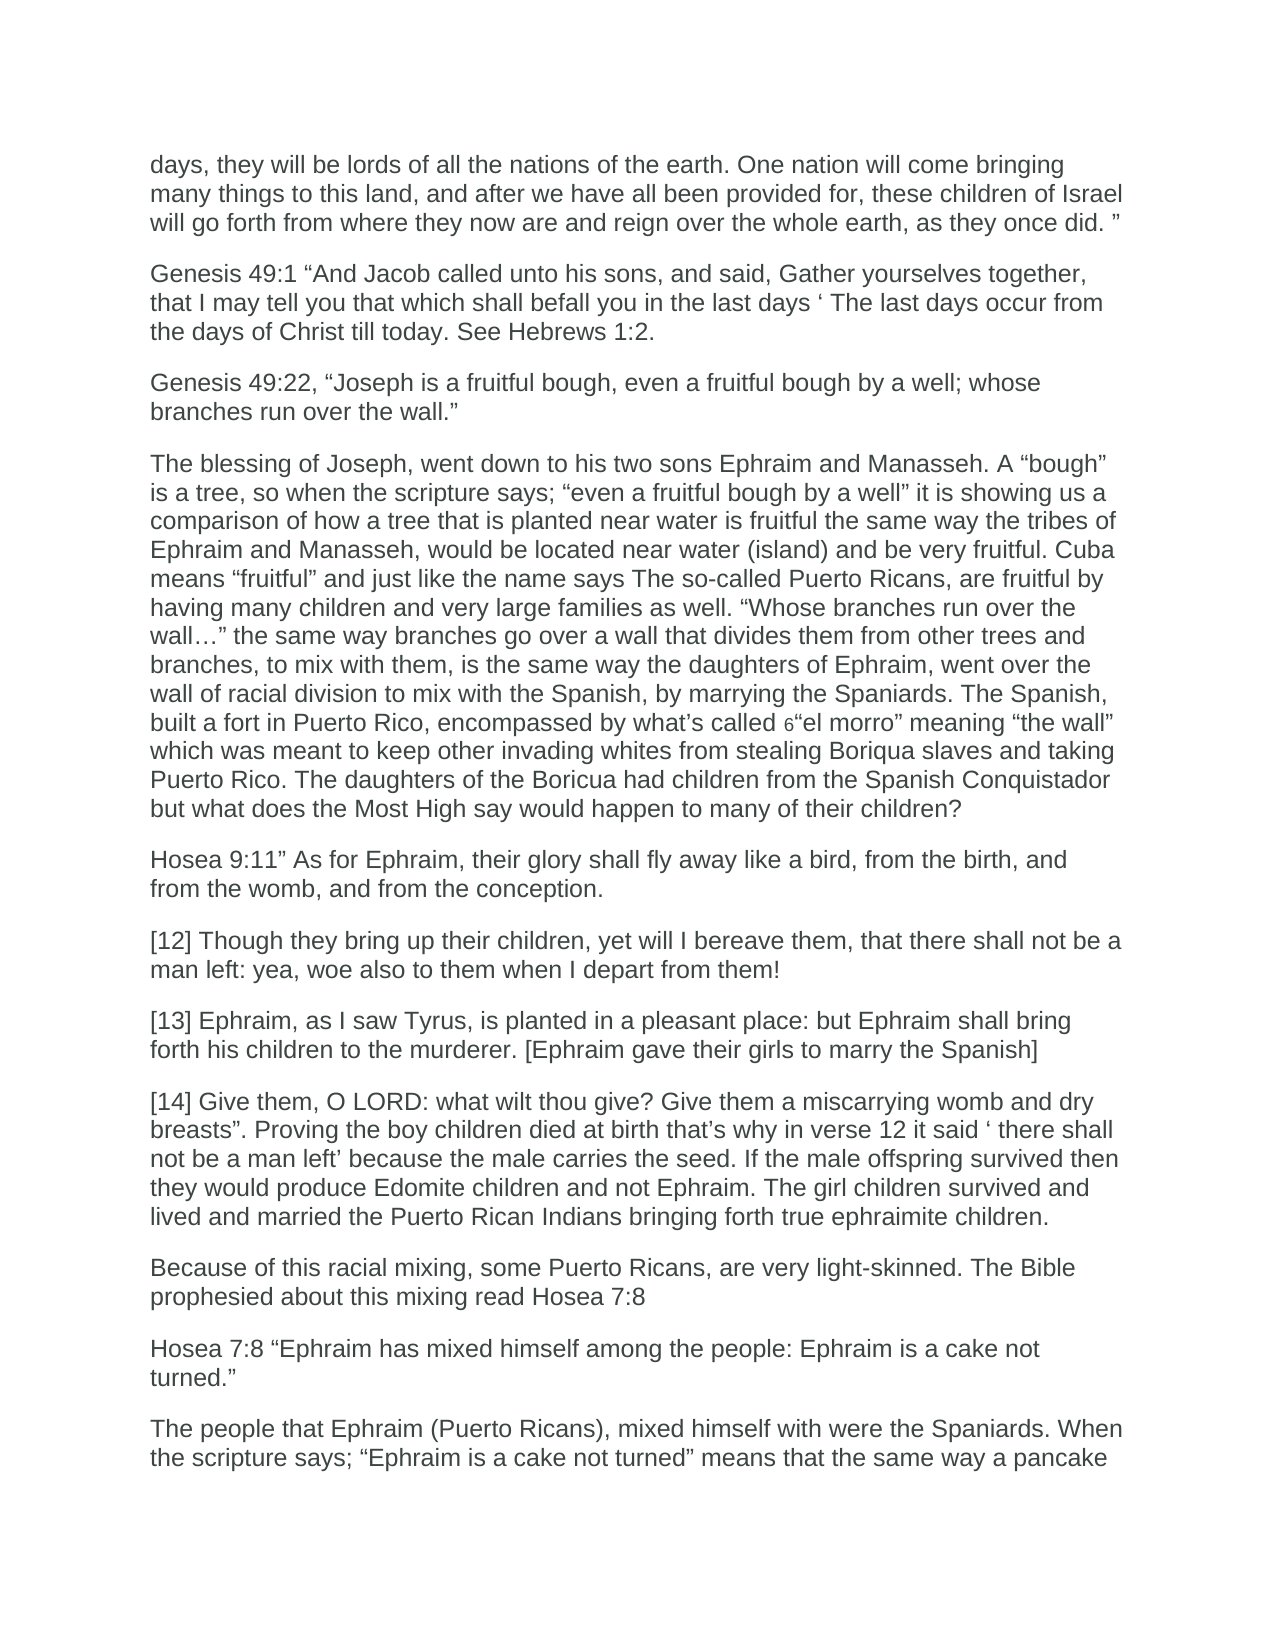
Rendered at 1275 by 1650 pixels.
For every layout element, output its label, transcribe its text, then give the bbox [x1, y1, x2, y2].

text [14] Give them, O LORD: what wilt thou give? Give them a miscarrying womb and dry breasts”. Proving the boy children died at birth that’s why in verse 12 it said ‘ there shall not be a man left’ because the male carries the seed. If the male offspring survived then they would produce Edomite children and not Ephraim. The girl children survived and lived and married the Puerto Rican Indians bringing forth true ephraimite children. [150, 1087, 1125, 1230]
text [12] Though they bring up their children, yet will I bereave them, that there shall not be a man left: yea, woe also to them when I depart from them! [150, 926, 1125, 983]
text Genesis 49:1 “And Jacob called unto his sons, and said, Gather yourselves together, that I may tell you that which shall befall you in the last days ‘ The last days occur from the days of Christ till today. See Hebrews 1:2. [150, 259, 1125, 345]
text Hosea 7:8 “Ephraim has mixed himself among the people: Ephraim is a cake not turned.” [150, 1334, 1125, 1391]
text The people that Ephraim (Puerto Ricans), mixed himself with were the Spaniards. When the scripture says; “Ephraim is a cake not turned” means that the same way a pancake [150, 1414, 1125, 1472]
text The blessing of Joseph, went down to his two sons Ephraim and Manasseh. A “bough” is a tree, so when the scripture says; “even a fruitful bough by a well” it is showing us a comparison of how a tree that is planted near water is fruitful the same way the tribes of Ephraim and Manasseh, would be located near water (island) and be very fruitful. Cuba means “fruitful” and just like the name says The so-called Puerto Ricans, are fruitful by having many children and very large families as well. “Whose branches run over the wall…” the same way branches go over a wall that divides them from other trees and branches, to mix with them, is the same way the daughters of Ephraim, went over the wall of racial division to mix with the Spanish, by marrying the Spaniards. The Spanish, built a fort in Puerto Rico, encompassed by what’s called 6“el morro” meaning “the wall” which was meant to keep other invading whites from stealing Boriqua slaves and taking Puerto Rico. The daughters of the Boricua had children from the Spanish Conquistador but what does the Most High say would happen to many of their children? [150, 449, 1125, 822]
text Genesis 49:22, “Joseph is a fruitful bough, even a fruitful bough by a well; whose branches run over the wall.” [150, 368, 1125, 426]
text [13] Ephraim, as I saw Tyrus, is planted in a pleasant place: but Ephraim shall bring forth his children to the murderer. [Ephraim gave their girls to marry the Spanish] [150, 1006, 1125, 1064]
text days, they will be lords of all the nations of the earth. One nation will come bringing many things to this land, and after we have all been provided for, these children of Israel will go forth from where they now are and reign over the whole earth, as they once did. ” [150, 150, 1125, 236]
text Because of this racial mixing, some Puerto Ricans, are very light-skinned. The Bible prophesied about this mixing read Hosea 7:8 [150, 1253, 1125, 1311]
text Hosea 9:11” As for Ephraim, their glory shall fly away like a bird, from the birth, and from the womb, and from the conception. [150, 845, 1125, 903]
